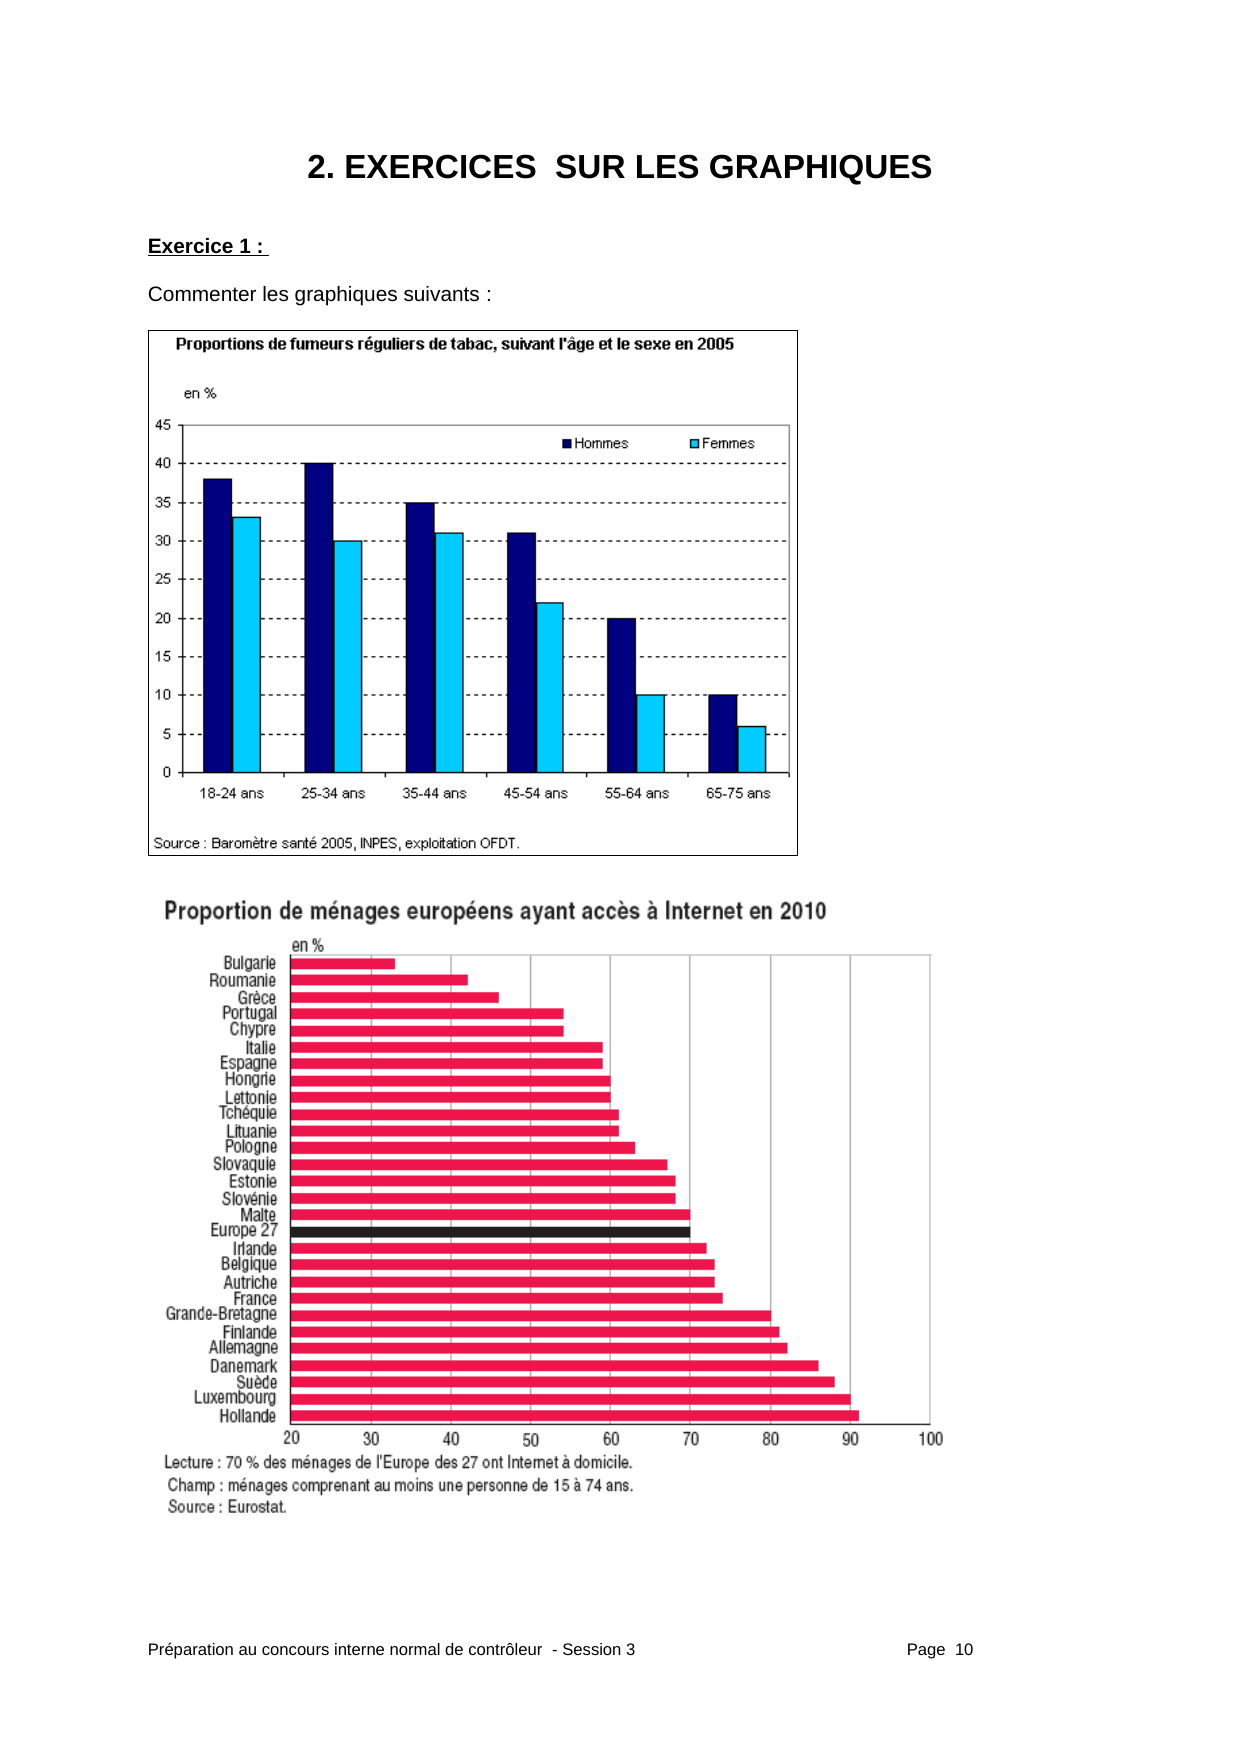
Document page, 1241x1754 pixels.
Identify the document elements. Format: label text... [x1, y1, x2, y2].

text Commenter les graphiques suivants : [148, 282, 1093, 306]
picture [147, 880, 955, 1521]
picture [149, 331, 797, 855]
text 2. EXERCICES SUR LES GRAPHIQUES [148, 148, 1093, 186]
text Exercice 1 : [148, 234, 1093, 258]
